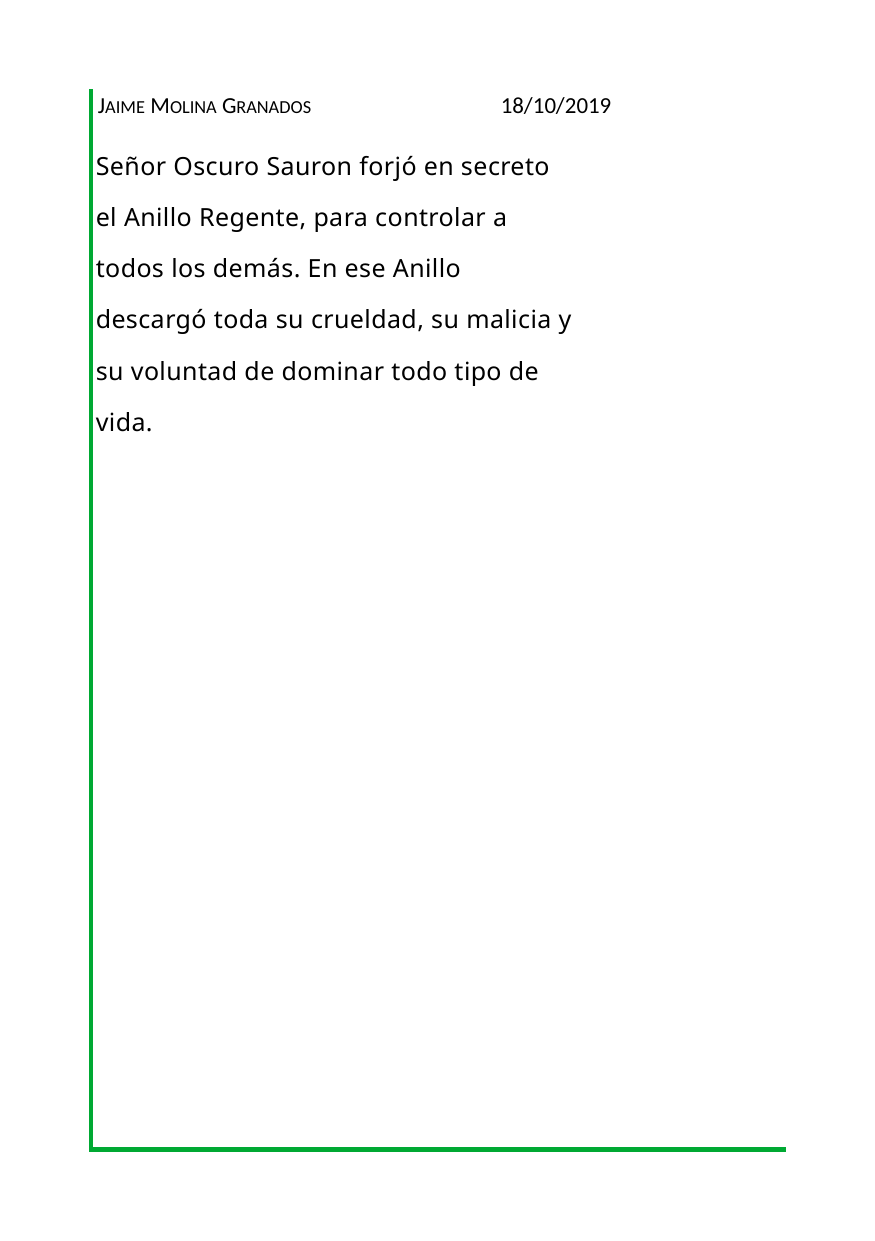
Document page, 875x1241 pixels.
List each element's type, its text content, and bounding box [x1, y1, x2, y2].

text Señor Oscuro Sauron forjó en secreto el Anillo Regente, para controlar a todos los demás. En ese Anillo descargó toda su crueldad, su malicia y su voluntad de dominar todo tipo de vida. [96, 149, 576, 438]
